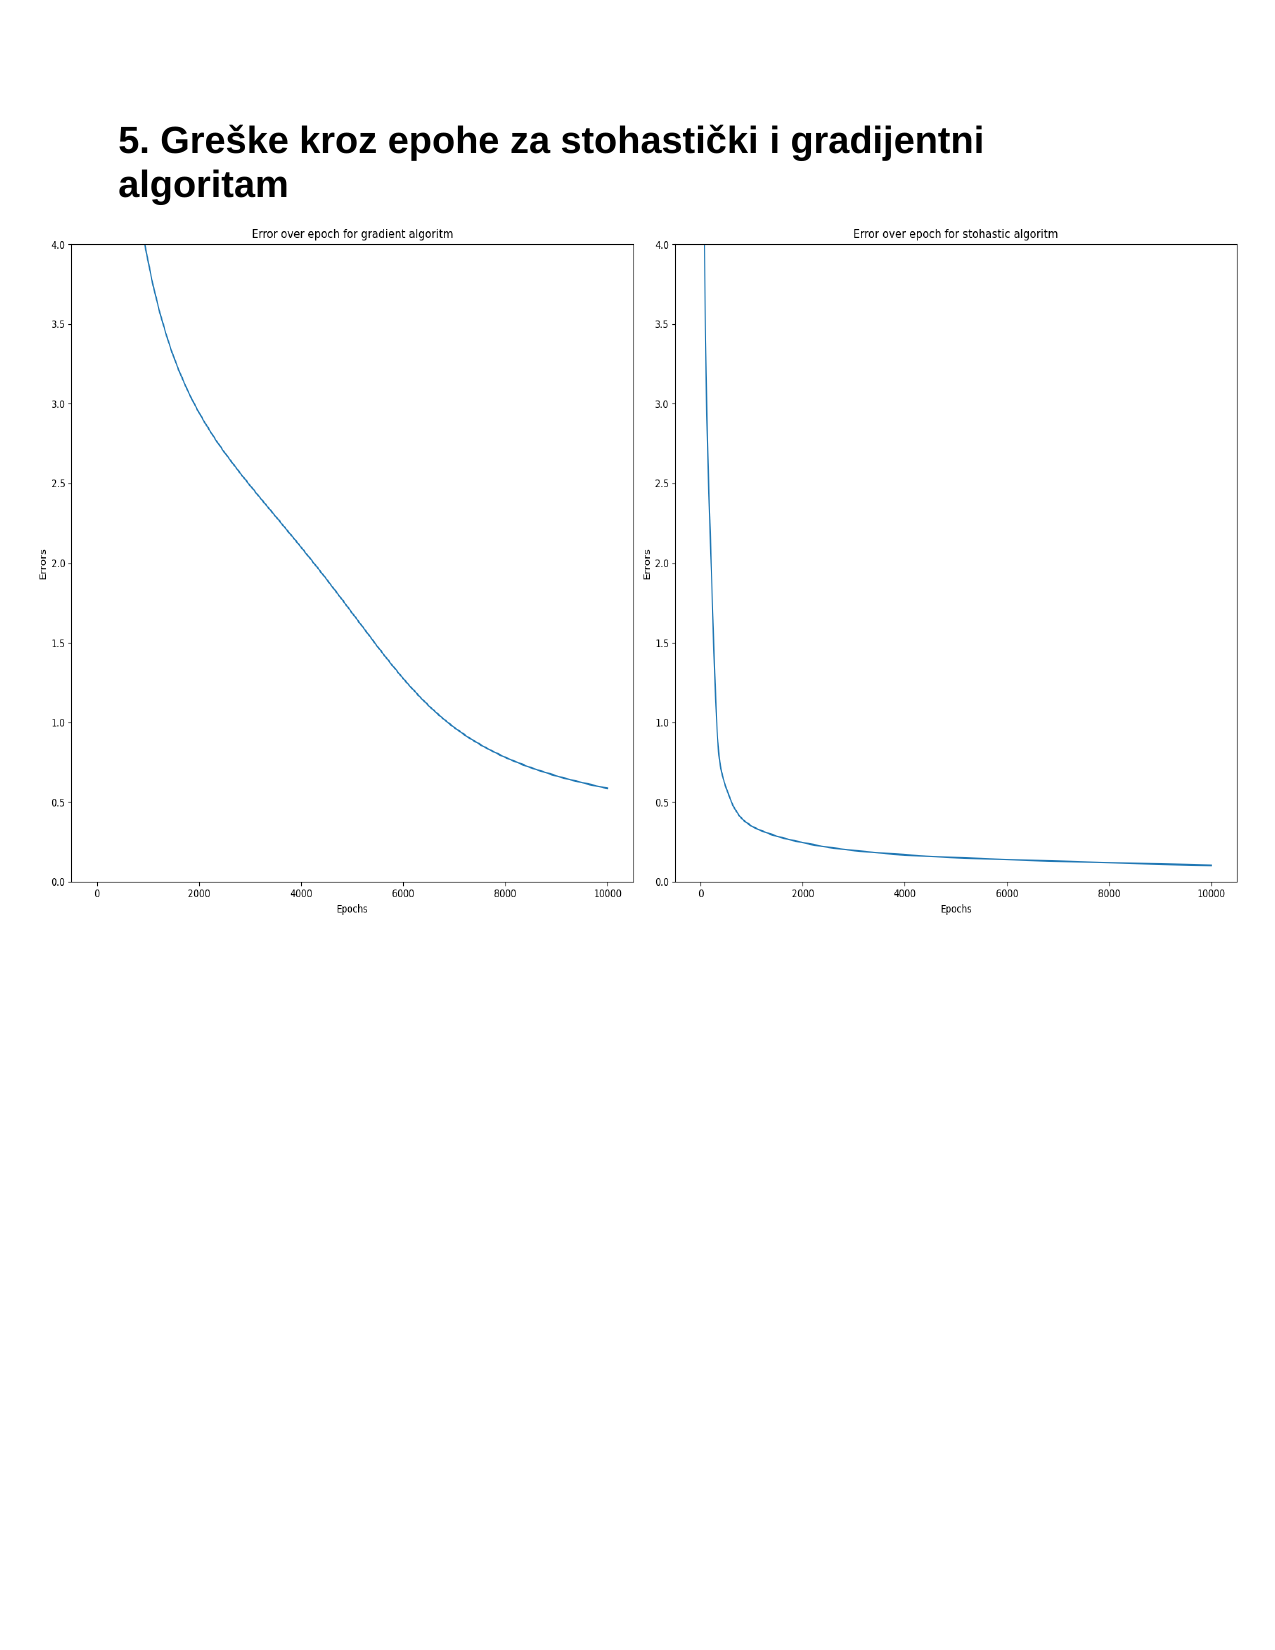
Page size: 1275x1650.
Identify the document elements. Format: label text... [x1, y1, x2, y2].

subtitle 5. Greške kroz epohe za stohastički i gradijentni algoritam [118, 118, 1157, 205]
picture [29, 217, 1246, 926]
